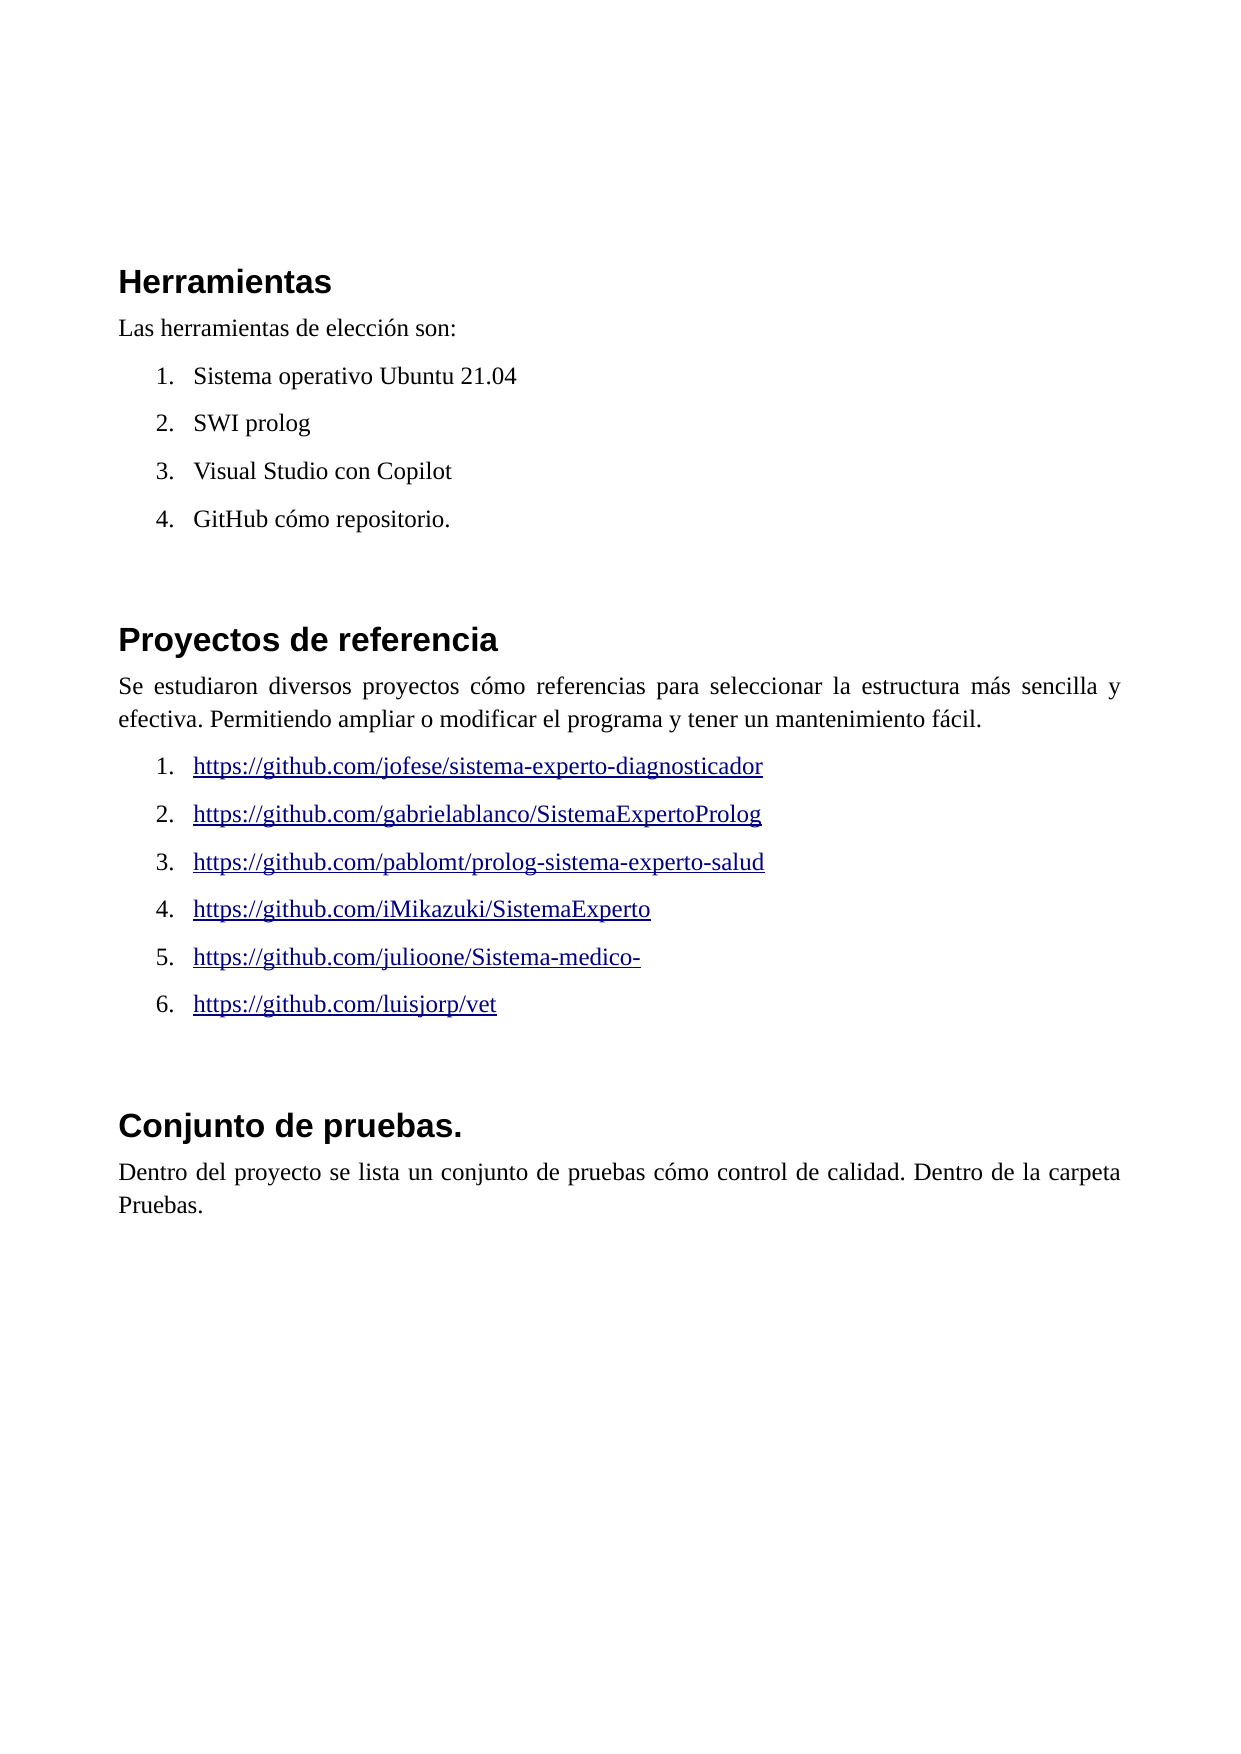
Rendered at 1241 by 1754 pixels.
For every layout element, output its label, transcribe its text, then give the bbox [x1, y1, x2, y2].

list https://github.com/jofese/sistema-experto-diagnosticador [156, 751, 1122, 780]
text Las herramientas de elección son: [118, 313, 1122, 342]
list GitHub cómo repositorio. [156, 504, 1122, 532]
list https://github.com/julioone/Sistema-medico- [156, 942, 1122, 971]
subtitle Conjunto de pruebas. [118, 1106, 1122, 1144]
subtitle Proyectos de referencia [118, 620, 1122, 658]
text Dentro del proyecto se lista un conjunto de pruebas cómo control de calidad. Dentro de la carpeta Pruebas. [118, 1157, 1122, 1218]
text Se estudiaron diversos proyectos cómo referencias para seleccionar la estructura más sencilla y efectiva. Permitiendo ampliar o modificar el programa y tener un mantenimiento fácil. [118, 671, 1122, 733]
list Sistema operativo Ubuntu 21.04 [156, 361, 1122, 389]
list Visual Studio con Copilot [156, 456, 1122, 485]
subtitle Herramientas [118, 262, 1122, 301]
list https://github.com/iMikazuki/SistemaExperto [156, 894, 1122, 923]
list https://github.com/pablomt/prolog-sistema-experto-salud [156, 847, 1122, 875]
list https://github.com/gabrielablanco/SistemaExpertoProlog [156, 799, 1122, 828]
list SWI prolog [156, 408, 1122, 437]
list https://github.com/luisjorp/vet [156, 989, 1122, 1018]
